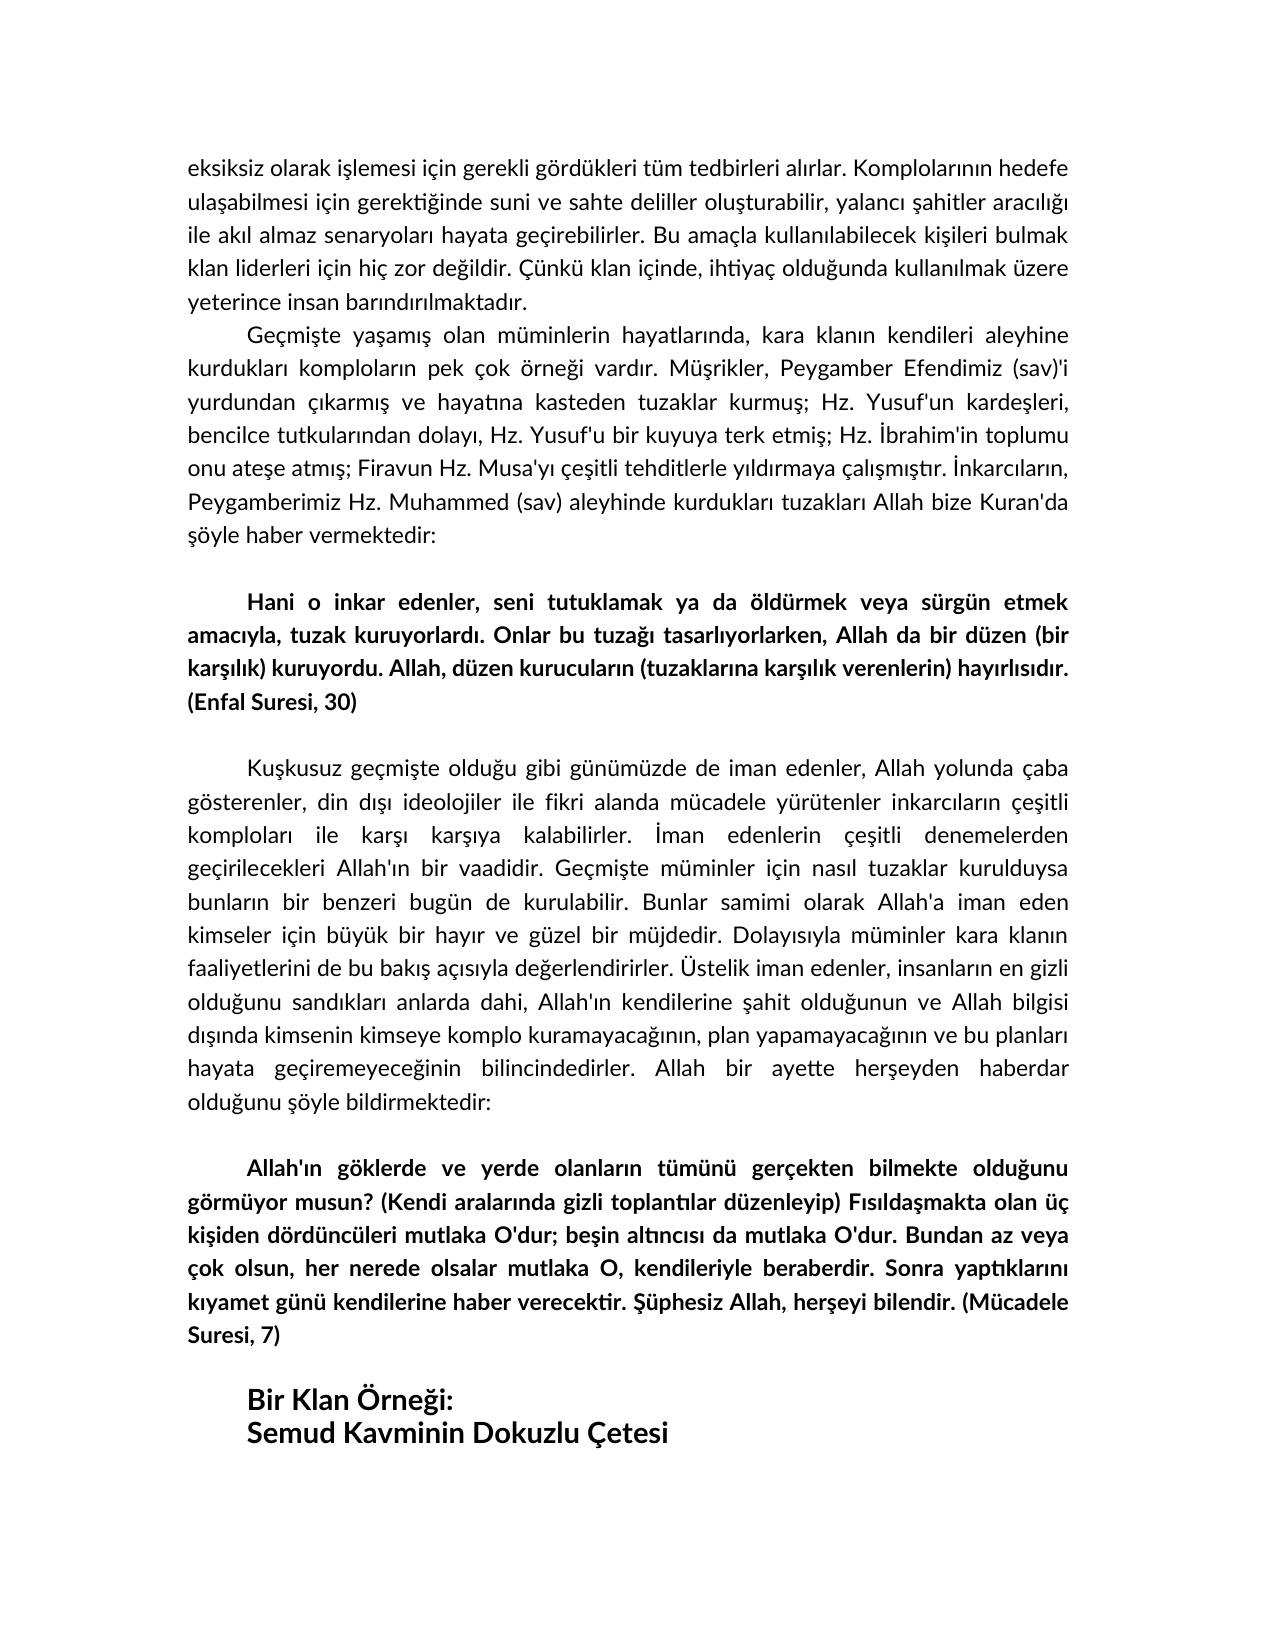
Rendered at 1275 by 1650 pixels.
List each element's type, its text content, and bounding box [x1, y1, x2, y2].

text Kuşkusuz geçmişte olduğu gibi günümüzde de iman edenler, Allah yolunda çaba gösterenler, din dışı ideolojiler ile fikri alanda mücadele yürütenler inkarcıların çeşitli komploları ile karşı karşıya kalabilirler. İman edenlerin çeşitli denemelerden geçirilecekleri Allah'ın bir vaadidir. Geçmişte müminler için nasıl tuzaklar kurulduysa bunların bir benzeri bugün de kurulabilir. Bunlar samimi olarak Allah'a iman eden kimseler için büyük bir hayır ve güzel bir müjdedir. Dolayısıyla müminler kara klanın faaliyetlerini de bu bakış açısıyla değerlendirirler. Üstelik iman edenler, insanların en gizli olduğunu sandıkları anlarda dahi, Allah'ın kendilerine şahit olduğunun ve Allah bilgisi dışında kimsenin kimseye komplo kuramayacağının, plan yapamayacağının ve bu planları hayata geçiremeyeceğinin bilincindedirler. Allah bir ayette herşeyden haberdar olduğunu şöyle bildirmektedir: [187, 750, 1070, 1117]
text Geçmişte yaşamış olan müminlerin hayatlarında, kara klanın kendileri aleyhine kurdukları komploların pek çok örneği vardır. Müşrikler, Peygamber Efendimiz (sav)'i yurdundan çıkarmış ve hayatına kasteden tuzaklar kurmuş; Hz. Yusuf'un kardeşleri, bencilce tutkularından dolayı, Hz. Yusuf'u bir kuyuya terk etmiş; Hz. İbrahim'in toplumu onu ateşe atmış; Firavun Hz. Musa'yı çeşitli tehditlerle yıldırmaya çalışmıştır. İnkarcıların, Peygamberimiz Hz. Muhammed (sav) aleyhinde kurdukları tuzakları Allah bize Kuran'da şöyle haber vermektedir: [187, 317, 1070, 550]
text Semud Kavminin Dokuzlu Çetesi [187, 1417, 1070, 1450]
text eksiksiz olarak işlemesi için gerekli gördükleri tüm tedbirleri alırlar. Komplolarının hedefe ulaşabilmesi için gerektiğinde suni ve sahte deliller oluşturabilir, yalancı şahitler aracılığı ile akıl almaz senaryoları hayata geçirebilirler. Bu amaçla kullanılabilecek kişileri bulmak klan liderleri için hiç zor değildir. Çünkü klan içinde, ihtiyaç olduğunda kullanılmak üzere yeterince insan barındırılmaktadır. [187, 150, 1070, 317]
text Allah'ın göklerde ve yerde olanların tümünü gerçekten bilmekte olduğunu görmüyor musun? (Kendi aralarında gizli toplantılar düzenleyip) Fısıldaşmakta olan üç kişiden dördüncüleri mutlaka O'dur; beşin altıncısı da mutlaka O'dur. Bundan az veya çok olsun, her nerede olsalar mutlaka O, kendileriyle beraberdir. Sonra yaptıklarını kıyamet günü kendilerine haber verecektir. Şüphesiz Allah, herşeyi bilendir. (Mücadele Suresi, 7) [187, 1150, 1070, 1350]
text Bir Klan Örneği: [187, 1383, 1070, 1417]
text Hani o inkar edenler, seni tutuklamak ya da öldürmek veya sürgün etmek amacıyla, tuzak kuruyorlardı. Onlar bu tuzağı tasarlıyorlarken, Allah da bir düzen (bir karşılık) kuruyordu. Allah, düzen kurucuların (tuzaklarına karşılık verenlerin) hayırlısıdır. (Enfal Suresi, 30) [187, 583, 1070, 717]
